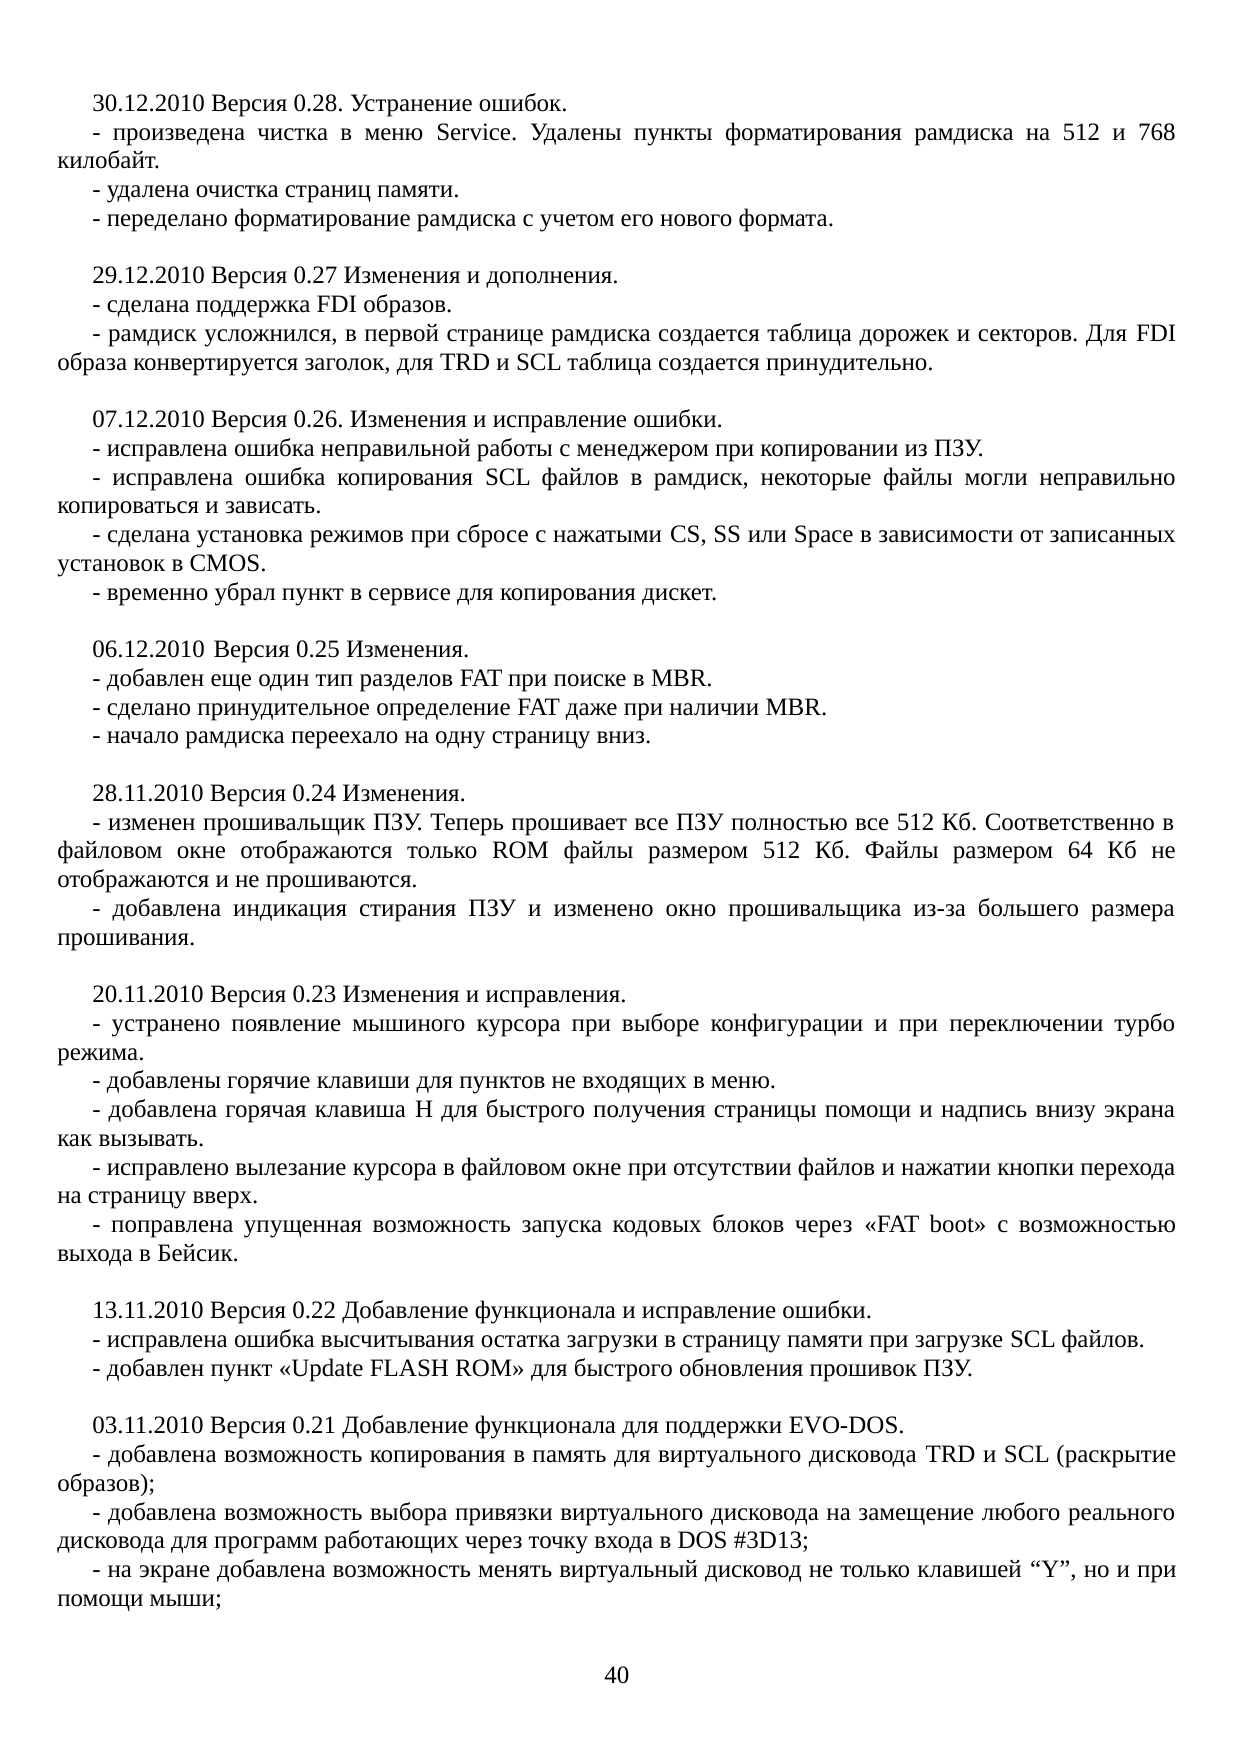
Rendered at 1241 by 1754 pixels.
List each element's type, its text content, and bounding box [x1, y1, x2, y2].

text - исправлена ошибка высчитывания остатка загрузки в страницу памяти при загрузке SCL файлов. [57, 1324, 1176, 1353]
text 29.12.2010 Версия 0.27 Изменения и дополнения. [57, 261, 1176, 289]
text 20.11.2010 Версия 0.23 Изменения и исправления. [57, 979, 1176, 1008]
text - временно убрал пункт в сервисе для копирования дискет. [57, 577, 1176, 606]
text - начало рамдиска переехало на одну страницу вниз. [57, 721, 1176, 749]
text - добавлен еще один тип разделов FAT при поиске в MBR. [57, 663, 1176, 692]
text - исправлена ошибка копирования SCL файлов в рамдиск, некоторые файлы могли неправильно копироваться и зависать. [57, 462, 1176, 519]
text - добавлена возможность выбора привязки виртуального дисковода на замещение любого реального дисковода для программ работающих через точку входа в DOS #3D13; [57, 1497, 1176, 1554]
text - сделана установка режимов при сбросе с нажатыми CS, SS или Space в зависимости от записанных установок в CMOS. [57, 519, 1176, 577]
text 30.12.2010 Версия 0.28. Устранение ошибок. [57, 88, 1176, 117]
text - сделано принудительное определение FAT даже при наличии MBR. [57, 692, 1176, 721]
text - исправлено вылезание курсора в файловом окне при отсутствии файлов и нажатии кнопки перехода на страницу вверх. [57, 1152, 1176, 1209]
text - добавлена горячая клавиша H для быстрого получения страницы помощи и надпись внизу экрана как вызывать. [57, 1094, 1176, 1152]
text - изменен прошивальщик ПЗУ. Теперь прошивает все ПЗУ полностью все 512 Кб. Соответственно в файловом окне отображаются только ROM файлы размером 512 Кб. Файлы размером 64 Кб не отображаются и не прошиваются. [57, 807, 1176, 893]
text 06.12.2010 Версия 0.25 Изменения. [57, 634, 1176, 663]
text 13.11.2010 Версия 0.22 Добавление функционала и исправление ошибки. [57, 1296, 1176, 1324]
text - сделана поддержка FDI образов. [57, 289, 1176, 318]
text - добавлена индикация стирания ПЗУ и изменено окно прошивальщика из-за большего размера прошивания. [57, 893, 1176, 951]
text - удалена очистка страниц памяти. [57, 174, 1176, 203]
text - рамдиск усложнился, в первой странице рамдиска создается таблица дорожек и секторов. Для FDI образа конвертируется заголок, для TRD и SCL таблица создается принудительно. [57, 318, 1176, 376]
text - добавлен пункт «Update FLASH ROM» для быстрого обновления прошивок ПЗУ. [57, 1353, 1176, 1382]
text - исправлена ошибка неправильной работы с менеджером при копировании из ПЗУ. [57, 433, 1176, 462]
text - поправлена упущенная возможность запуска кодовых блоков через «FAT boot» с возможностью выхода в Бейсик. [57, 1209, 1176, 1267]
text 28.11.2010 Версия 0.24 Изменения. [57, 778, 1176, 807]
text - устранено появление мышиного курсора при выборе конфигурации и при переключении турбо режима. [57, 1008, 1176, 1066]
text - добавлены горячие клавиши для пунктов не входящих в меню. [57, 1066, 1176, 1094]
text - переделано форматирование рамдиска с учетом его нового формата. [57, 203, 1176, 232]
text - произведена чистка в меню Service. Удалены пункты форматирования рамдиска на 512 и 768 килобайт. [57, 117, 1176, 174]
text - на экране добавлена возможность менять виртуальный дисковод не только клавишей “Y”, но и при помощи мыши; [57, 1554, 1176, 1612]
text 03.11.2010 Версия 0.21 Добавление функционала для поддержки EVO-DOS. [57, 1411, 1176, 1439]
text 07.12.2010 Версия 0.26. Изменения и исправление ошибки. [57, 404, 1176, 433]
text - добавлена возможность копирования в память для виртуального дисковода TRD и SCL (раскрытие образов); [57, 1439, 1176, 1497]
